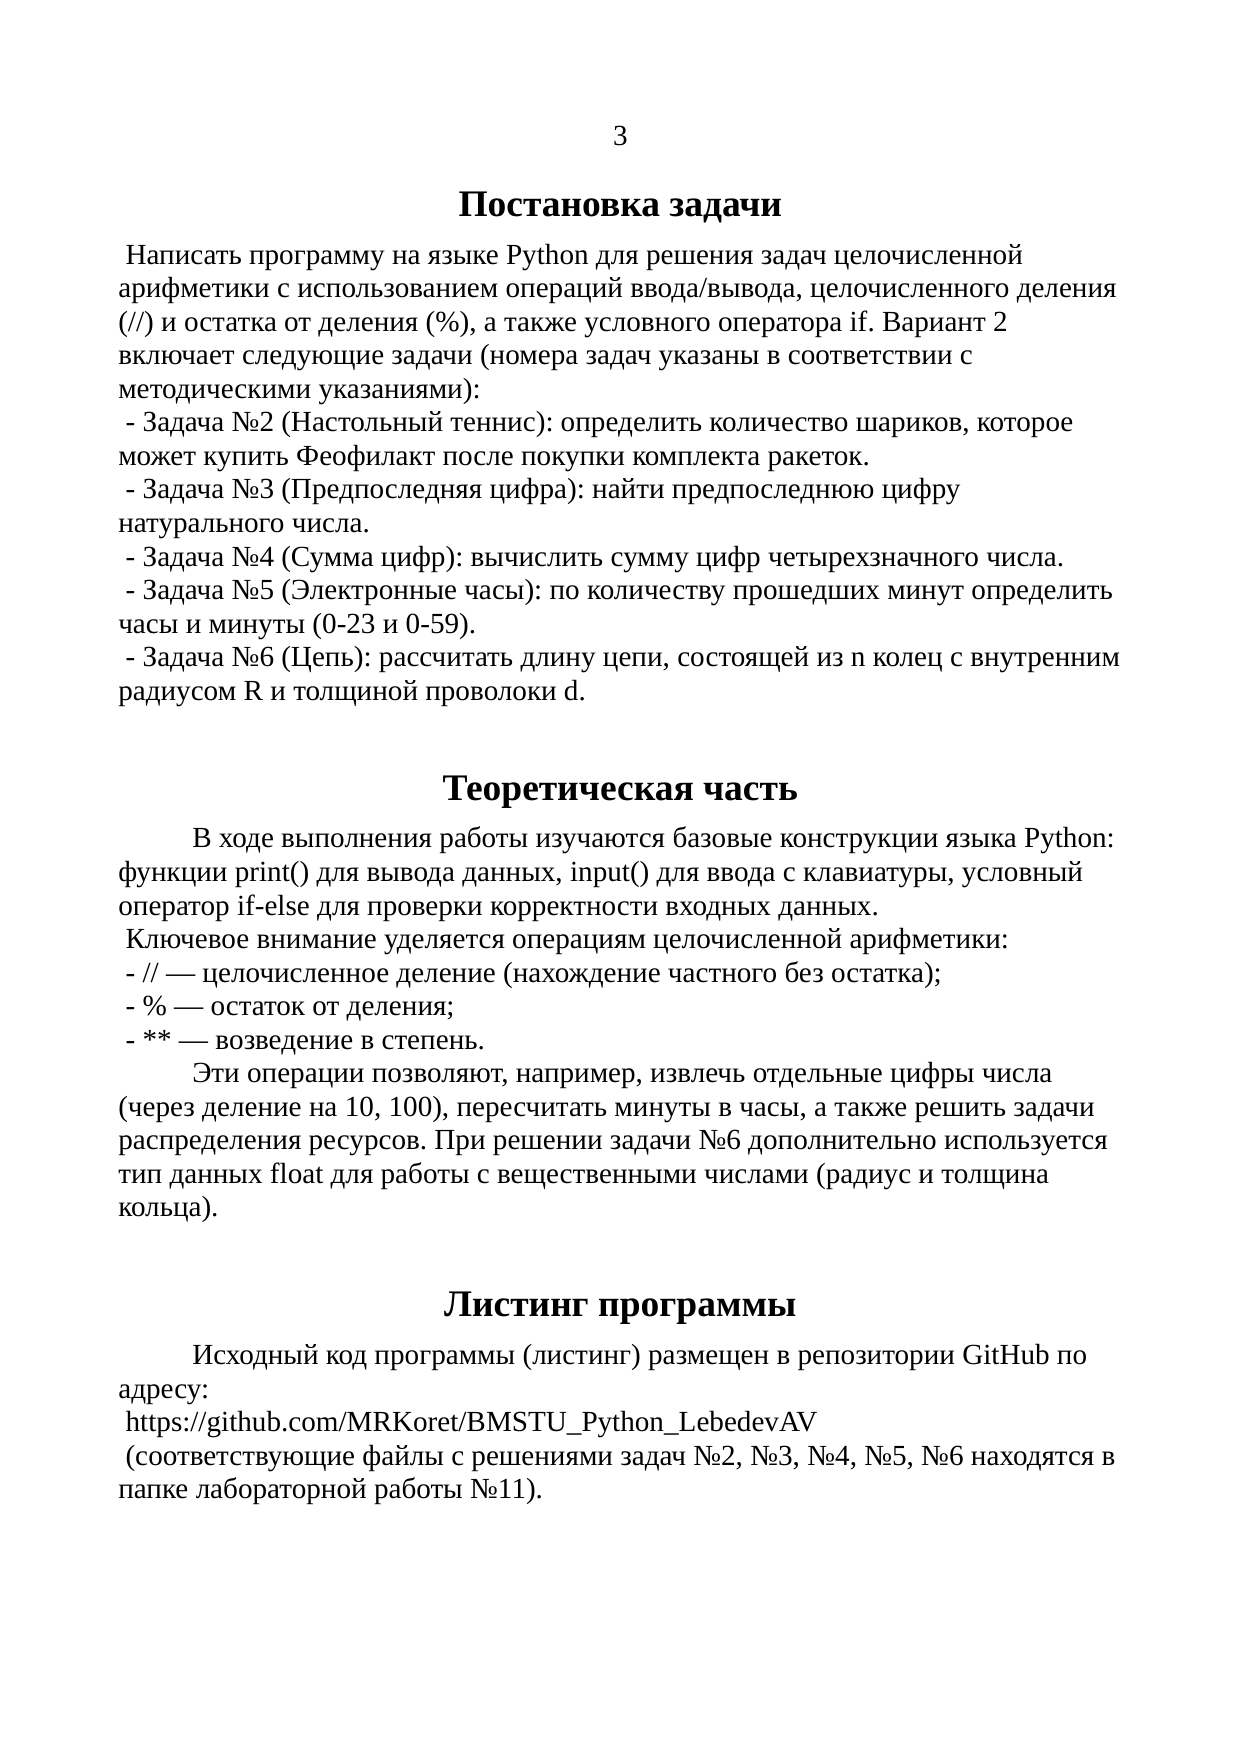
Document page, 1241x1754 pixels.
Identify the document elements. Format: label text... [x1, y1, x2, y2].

text Исходный код программы (листинг) размещен в репозитории GitHub по адресу: [118, 1337, 1122, 1404]
text (соответствующие файлы с решениями задач №2, №3, №4, №5, №6 находятся в папке лабораторной работы №11). [118, 1438, 1122, 1505]
subtitle Листинг программы [118, 1282, 1122, 1325]
text - Задача №3 (Предпоследняя цифра): найти предпоследнюю цифру натурального числа. [118, 472, 1122, 539]
text - Задача №6 (Цепь): рассчитать длину цепи, состоящей из n колец с внутренним радиусом R и толщиной проволоки d. [118, 639, 1122, 706]
text Написать программу на языке Python для решения задач целочисленной арифметики с использованием операций ввода/вывода, целочисленного деления (//) и остатка от деления (%), а также условного оператора if. Вариант 2 включает следующие задачи (номера задач указаны в соответствии с методическими указаниями): [118, 237, 1122, 404]
text - Задача №2 (Настольный теннис): определить количество шариков, которое может купить Феофилакт после покупки комплекта ракеток. [118, 404, 1122, 472]
text - ** — возведение в степень. [118, 1022, 1122, 1055]
text - Задача №4 (Сумма цифр): вычислить сумму цифр четырехзначного числа. [118, 539, 1122, 572]
subtitle Теоретическая часть [118, 765, 1122, 808]
text Ключевое внимание уделяется операциям целочисленной арифметики: [118, 921, 1122, 955]
text - // — целочисленное деление (нахождение частного без остатка); [118, 955, 1122, 988]
text - % — остаток от деления; [118, 988, 1122, 1022]
text https://github.com/MRKoret/BMSTU_Python_LebedevAV [118, 1404, 1122, 1438]
text Эти операции позволяют, например, извлечь отдельные цифры числа (через деление на 10, 100), пересчитать минуты в часы, а также решить задачи распределения ресурсов. При решении задачи №6 дополнительно используется тип данных float для работы с вещественными числами (радиус и толщина кольца). [118, 1055, 1122, 1223]
text - Задача №5 (Электронные часы): по количеству прошедших минут определить часы и минуты (0-23 и 0-59). [118, 572, 1122, 639]
subtitle Постановка задачи [118, 181, 1122, 224]
text В ходе выполнения работы изучаются базовые конструкции языка Python: функции print() для вывода данных, input() для ввода с клавиатуры, условный оператор if-else для проверки корректности входных данных. [118, 821, 1122, 921]
